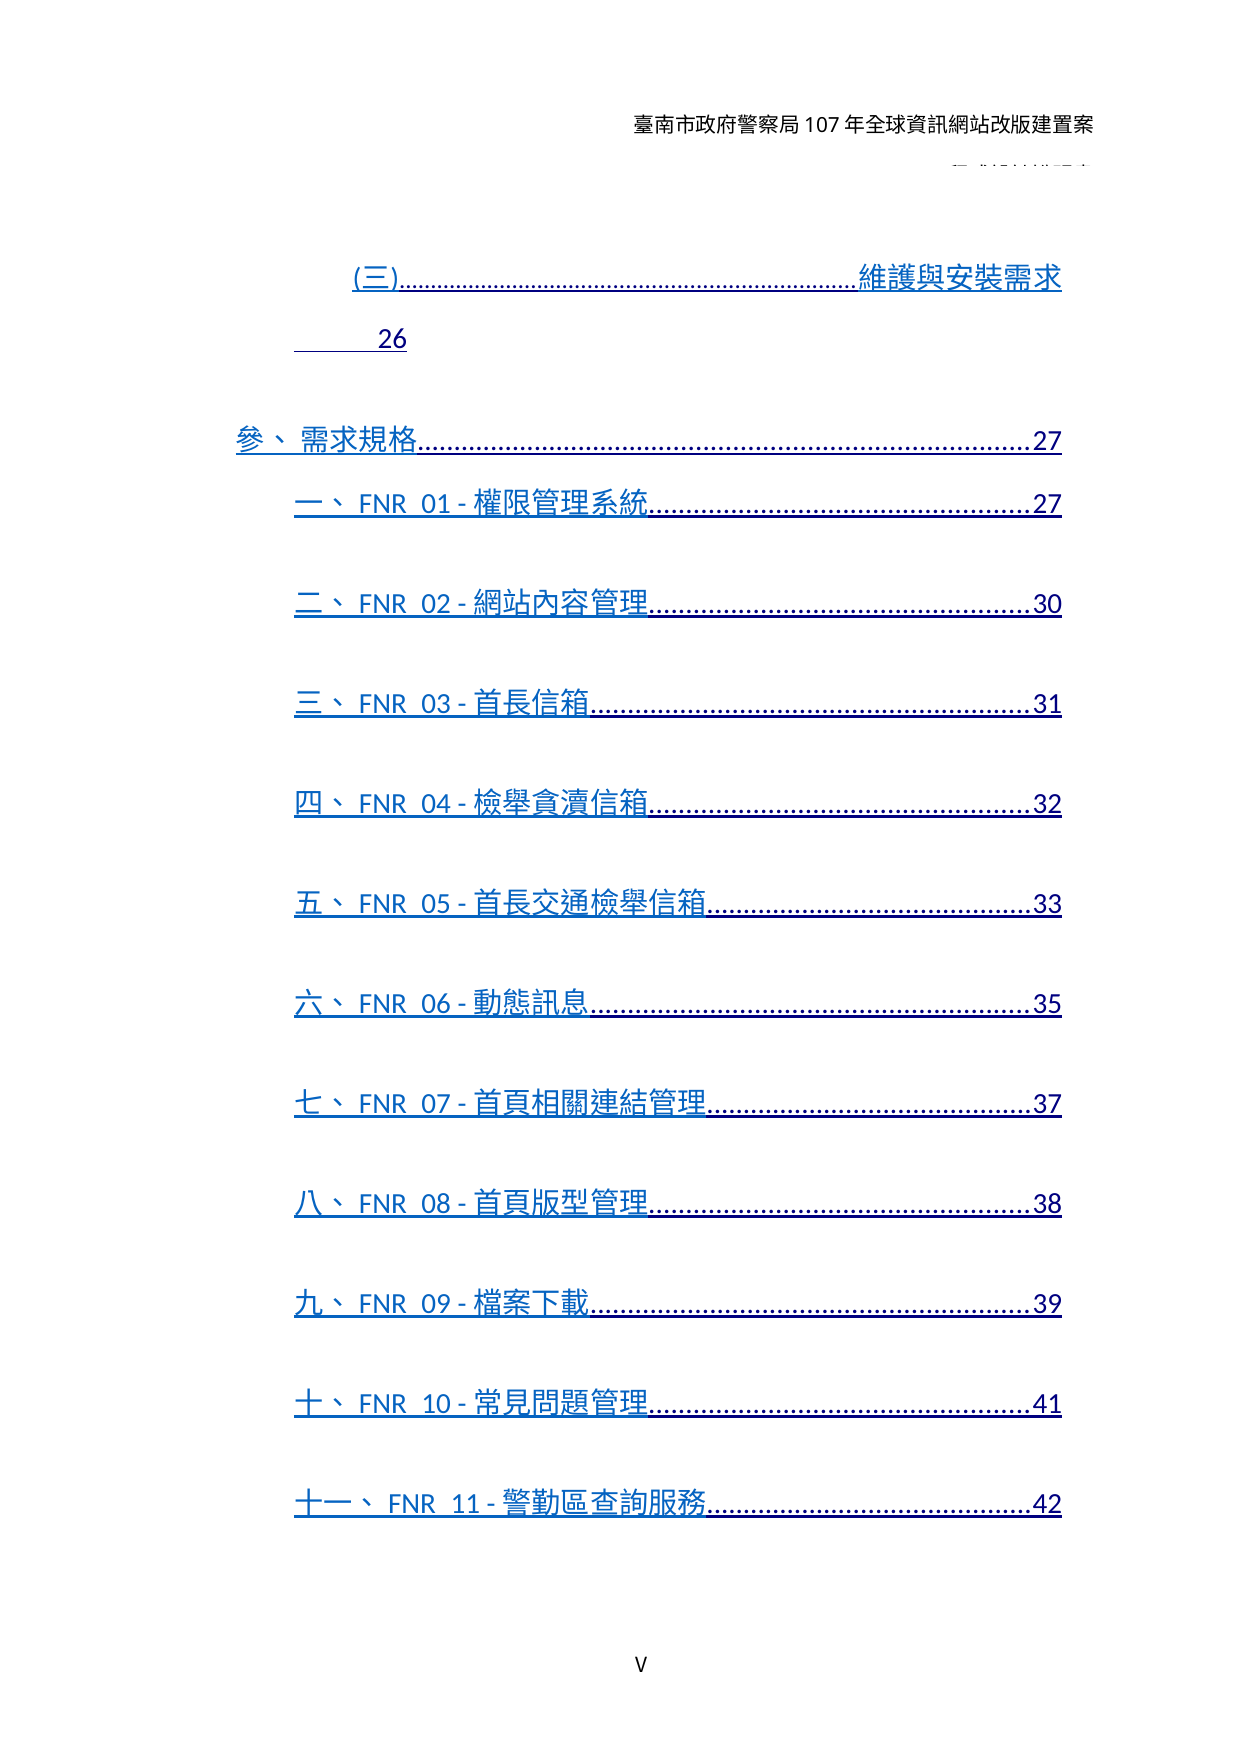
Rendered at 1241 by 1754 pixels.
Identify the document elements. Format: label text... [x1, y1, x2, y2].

text 一、 FNR_01 - 權限管理系統 27 [236, 459, 1063, 521]
text 三、 FNR_03 - 首長信箱 31 [236, 659, 1063, 721]
text 參、 需求規格 27 [177, 396, 1063, 459]
text 十、 FNR_10 - 常見問題管理 41 [236, 1359, 1063, 1421]
text 五、 FNR_05 - 首長交通檢舉信箱 33 [236, 859, 1063, 921]
text 四、 FNR_04 - 檢舉貪瀆信箱 32 [236, 759, 1063, 821]
text 六、 FNR_06 - 動態訊息 35 [236, 959, 1063, 1021]
text 七、 FNR_07 - 首頁相關連結管理 37 [236, 1059, 1063, 1121]
text 九、 FNR_09 - 檔案下載 39 [236, 1259, 1063, 1321]
text (三) 維護與安裝需求 26 [294, 234, 1063, 359]
text 八、 FNR_08 - 首頁版型管理 38 [236, 1159, 1063, 1221]
text 十一、 FNR_11 - 警勤區查詢服務 42 [236, 1459, 1063, 1521]
text 二、 FNR_02 - 網站內容管理 30 [236, 559, 1063, 621]
